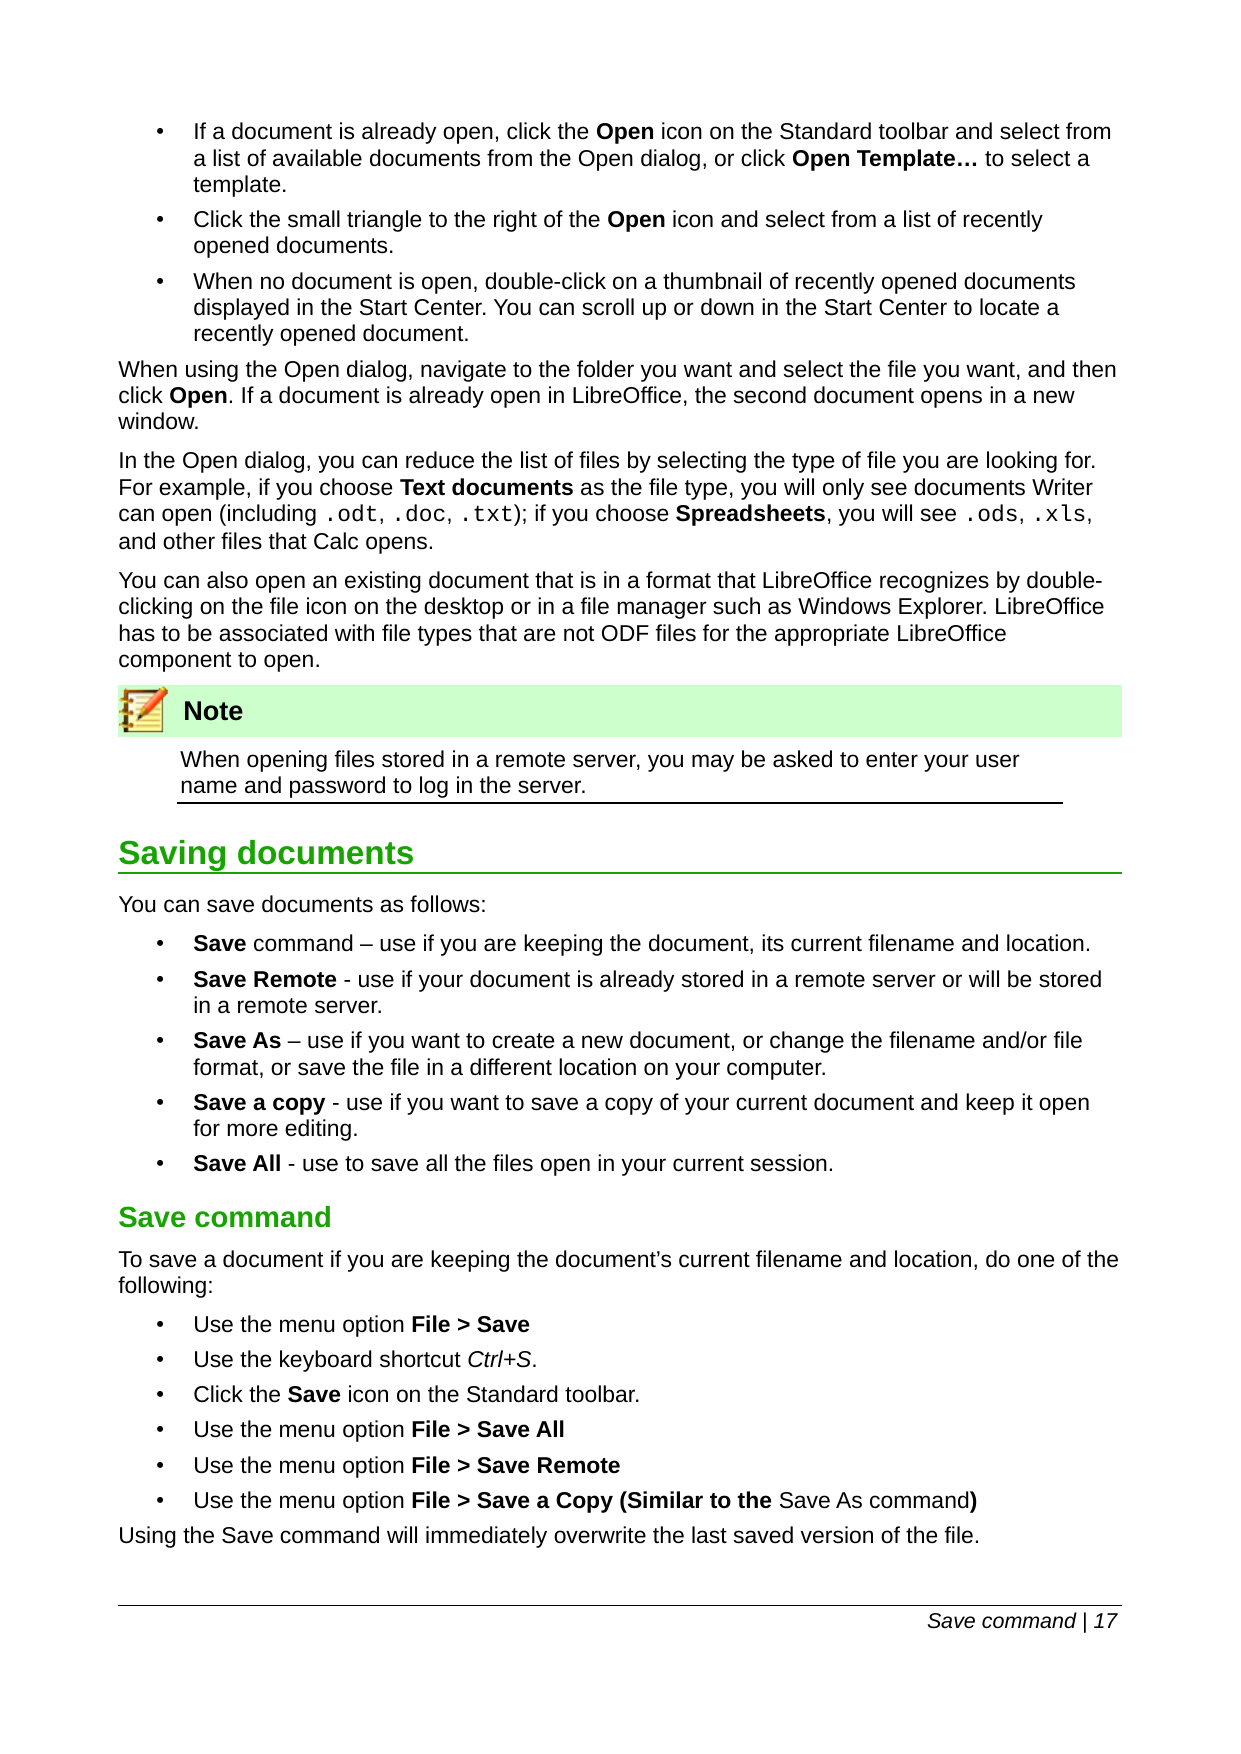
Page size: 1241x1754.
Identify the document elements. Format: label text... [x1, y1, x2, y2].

list Save a copy - use if you want to save a copy of your current document and keep it open for more editing. [156, 1089, 1122, 1141]
picture [119, 685, 170, 736]
list Use the menu option File > Save All [156, 1416, 1122, 1443]
list Use the menu option File > Save a Copy (Similar to the Save As command) [156, 1487, 1122, 1513]
text You can also open an existing document that is in a format that LibreOffice recognizes by double-clicking on the file icon on the desktop or in a file manager such as Windows Explorer. LibreOffice has to be associated with file types that are not ODF files for the appropriate LibreOffice component to open. [118, 567, 1122, 672]
list If a document is already open, click the Open icon on the Standard toolbar and select from a list of available documents from the Open dialog, or click Open Template… to select a template. [156, 118, 1122, 197]
list When no document is open, double-click on a thumbnail of recently opened documents displayed in the Start Center. You can scroll up or down in the Start Center to locate a recently opened document. [156, 268, 1122, 347]
list Save All - use to save all the files open in your current session. [156, 1150, 1122, 1177]
subtitle Note [118, 685, 1122, 737]
list Save As – use if you want to create a new document, or change the filename and/or file format, or save the file in a different location on your computer. [156, 1027, 1122, 1080]
text Using the Save command will immediately overwrite the last saved version of the file. [118, 1522, 1122, 1548]
list Use the keyboard shortcut Ctrl+S. [156, 1346, 1122, 1372]
subtitle Saving documents [118, 833, 1122, 872]
list Save Remote - use if your document is already stored in a remote server or will be stored in a remote server. [156, 966, 1122, 1018]
list Use the menu option File > Save Remote [156, 1452, 1122, 1478]
text When using the Open dialog, navigate to the folder you want and select the file you want, and then click Open. If a document is already open in LibreOffice, the second document opens in a new window. [118, 356, 1122, 434]
subtitle Save command [118, 1200, 1122, 1234]
list Save command – use if you are keeping the document, its current filename and location. [156, 930, 1122, 957]
text In the Open dialog, you can reduce the list of files by selecting the type of file you are looking for. For example, if you choose Text documents as the file type, you will only see documents Writer can open (including .odt, .doc, .txt); if you choose Spreadsheets, you will see .ods, .xls, and other files that Calc opens. [118, 447, 1122, 554]
list Use the menu option File > Save [156, 1311, 1122, 1337]
list Click the Save icon on the Standard toolbar. [156, 1381, 1122, 1407]
text When opening files stored in a remote server, you may be asked to enter your user name and password to log in the server. [177, 743, 1063, 802]
list Click the small triangle to the right of the Open icon and select from a list of recently opened documents. [156, 206, 1122, 259]
text To save a document if you are keeping the document’s current filename and location, do one of the following: [118, 1246, 1122, 1298]
text You can save documents as follows: [118, 891, 1122, 918]
